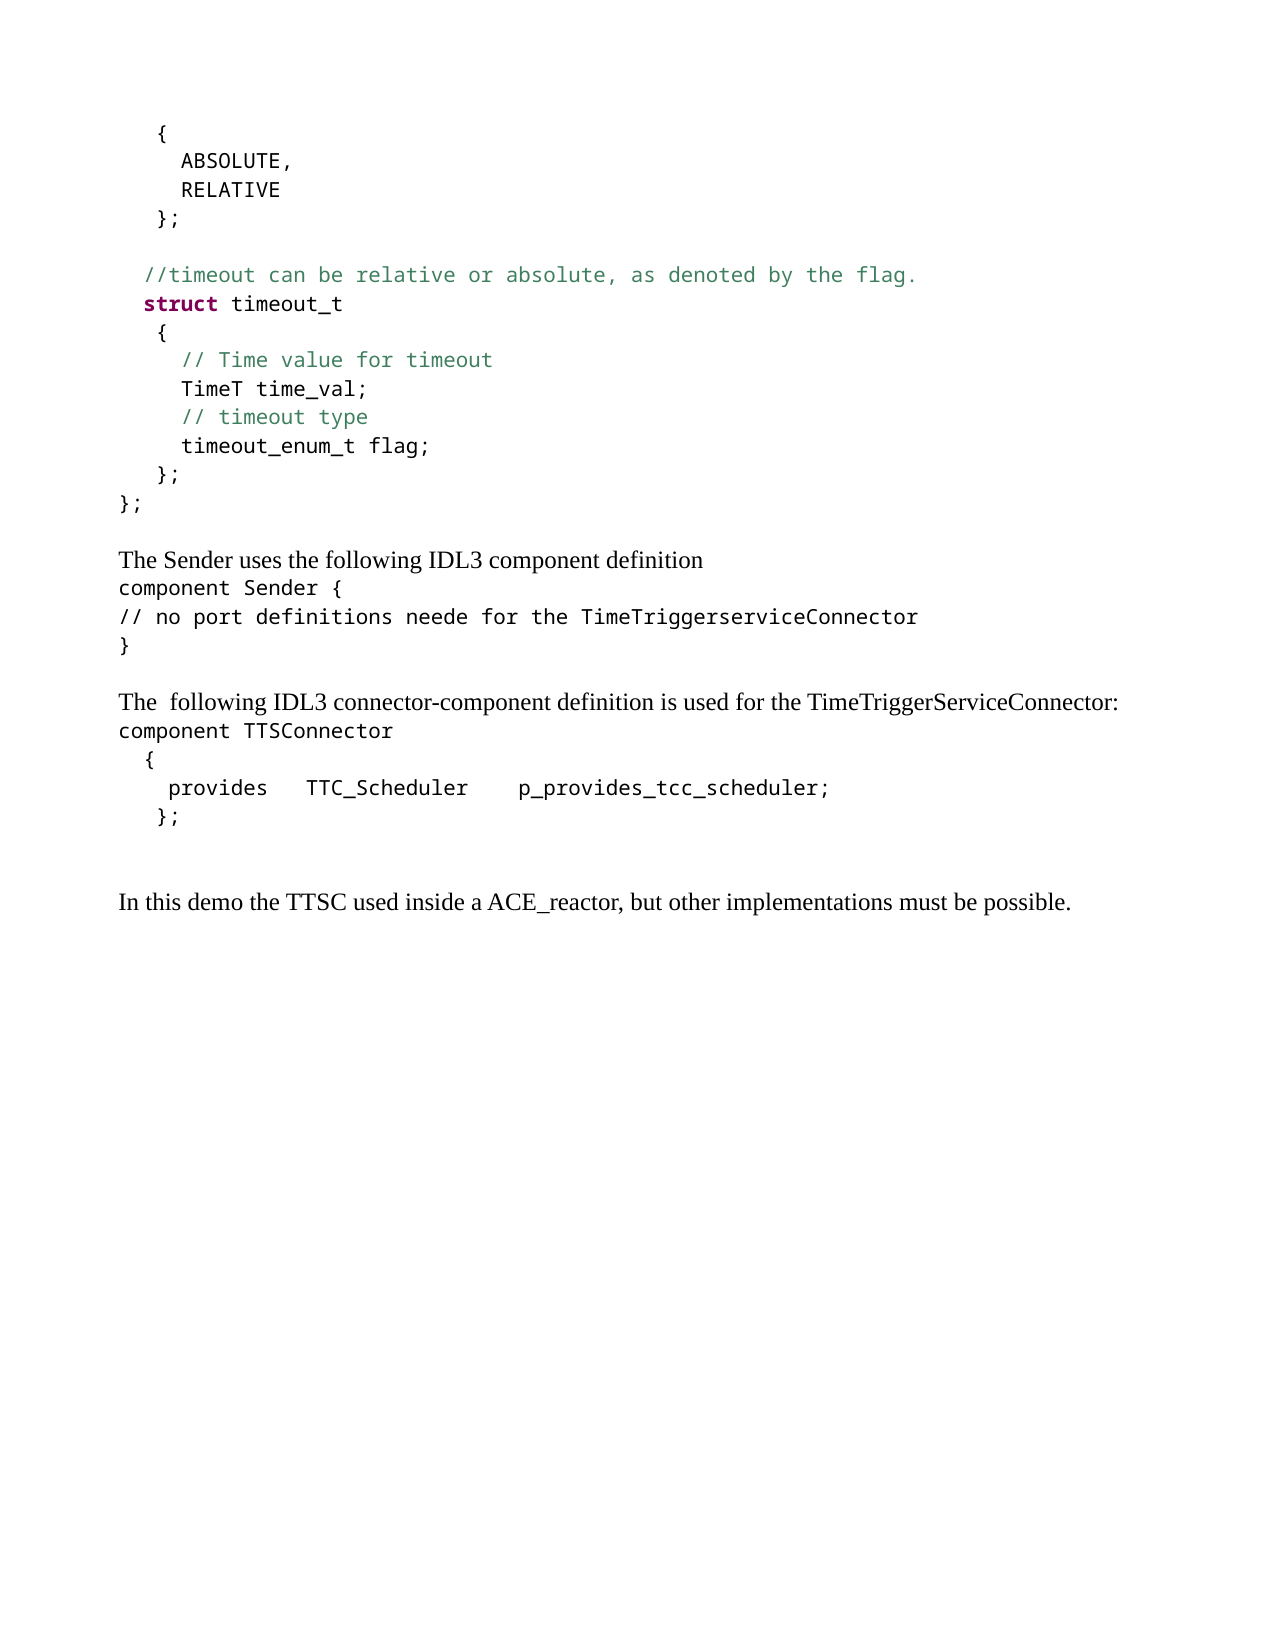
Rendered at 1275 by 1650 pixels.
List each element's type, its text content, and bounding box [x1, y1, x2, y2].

text } [118, 630, 1157, 659]
text }; [118, 801, 1157, 830]
text //timeout can be relative or absolute, as denoted by the flag. [118, 260, 1157, 289]
text The Sender uses the following IDL3 component definition [118, 545, 1157, 573]
text In this demo the TTSC used inside a ACE_reactor, but other implementations must be possible. [118, 887, 1157, 915]
text provides TTC_Scheduler p_provides_tcc_scheduler; [118, 773, 1157, 801]
text component TTSConnector [118, 716, 1157, 744]
text }; [118, 203, 1157, 232]
text The following IDL3 connector-component definition is used for the TimeTriggerServiceConnector: [118, 687, 1157, 716]
text // timeout type [118, 402, 1157, 431]
text struct timeout_t [118, 289, 1157, 317]
text RELATIVE [118, 175, 1157, 203]
text // Time value for timeout [118, 346, 1157, 374]
text // no port definitions neede for the TimeTriggerserviceConnector [118, 602, 1157, 630]
text component Sender { [118, 573, 1157, 602]
text TimeT time_val; [118, 374, 1157, 402]
text { [118, 317, 1157, 346]
text timeout_enum_t flag; [118, 431, 1157, 459]
text { [118, 118, 1157, 147]
text }; [118, 488, 1157, 516]
text ABSOLUTE, [118, 147, 1157, 175]
text { [118, 744, 1157, 773]
text }; [118, 459, 1157, 488]
